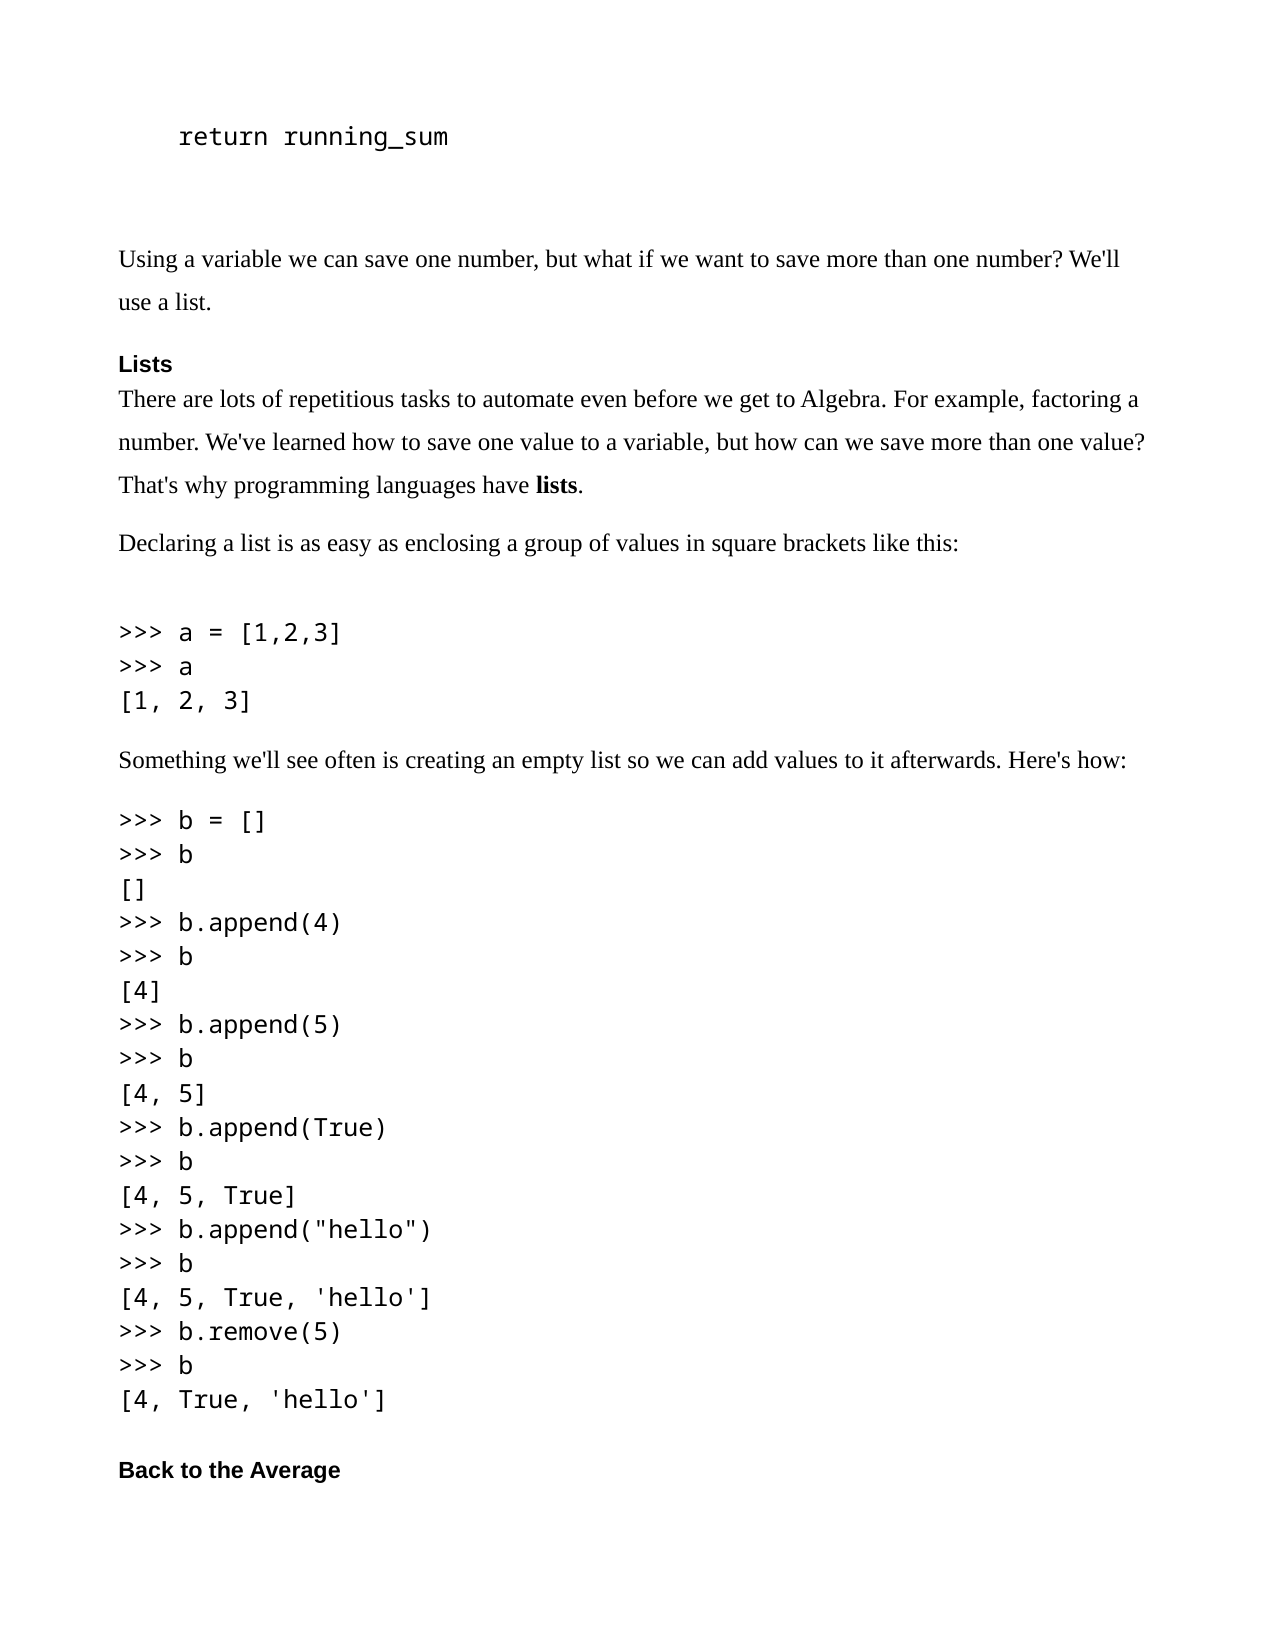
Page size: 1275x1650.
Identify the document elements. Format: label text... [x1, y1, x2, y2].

text [4] [118, 973, 1157, 1007]
text >>> b.remove(5) [118, 1314, 1157, 1348]
text >>> b.append("hello") [118, 1211, 1157, 1246]
text There are lots of repetitious tasks to automate even before we get to Algebra. For example, factoring a number. We've learned how to save one value to a variable, but how can we save more than one value? That's why programming languages have lists. [118, 384, 1157, 499]
text [4, 5, True] [118, 1177, 1157, 1211]
text Using a variable we can save one number, but what if we want to save more than one number? We'll use a list. [118, 244, 1157, 316]
text >>> b [118, 1041, 1157, 1075]
text >>> b [118, 1143, 1157, 1177]
text Something we'll see often is creating an empty list so we can add values to it afterwards. Here's how: [118, 745, 1157, 774]
text [] [118, 871, 1157, 905]
text [1, 2, 3] [118, 682, 1157, 716]
text >>> b.append(True) [118, 1109, 1157, 1143]
subtitle Back to the Average [118, 1456, 1157, 1483]
text >>> b = [] [118, 803, 1157, 837]
text >>> a = [1,2,3] [118, 614, 1157, 648]
text >>> b [118, 1246, 1157, 1279]
text [4, True, 'hello'] [118, 1382, 1157, 1416]
text >>> b [118, 837, 1157, 871]
text >>> a [118, 648, 1157, 682]
text [4, 5] [118, 1075, 1157, 1109]
text >>> b.append(5) [118, 1007, 1157, 1041]
text [4, 5, True, 'hello'] [118, 1279, 1157, 1314]
subtitle Lists [118, 351, 1157, 378]
text return running_sum [118, 118, 1157, 152]
text >>> b.append(4) [118, 905, 1157, 939]
text >>> b [118, 939, 1157, 973]
text Declaring a list is as easy as enclosing a group of values in square brackets like this: [118, 528, 1157, 557]
text >>> b [118, 1348, 1157, 1382]
